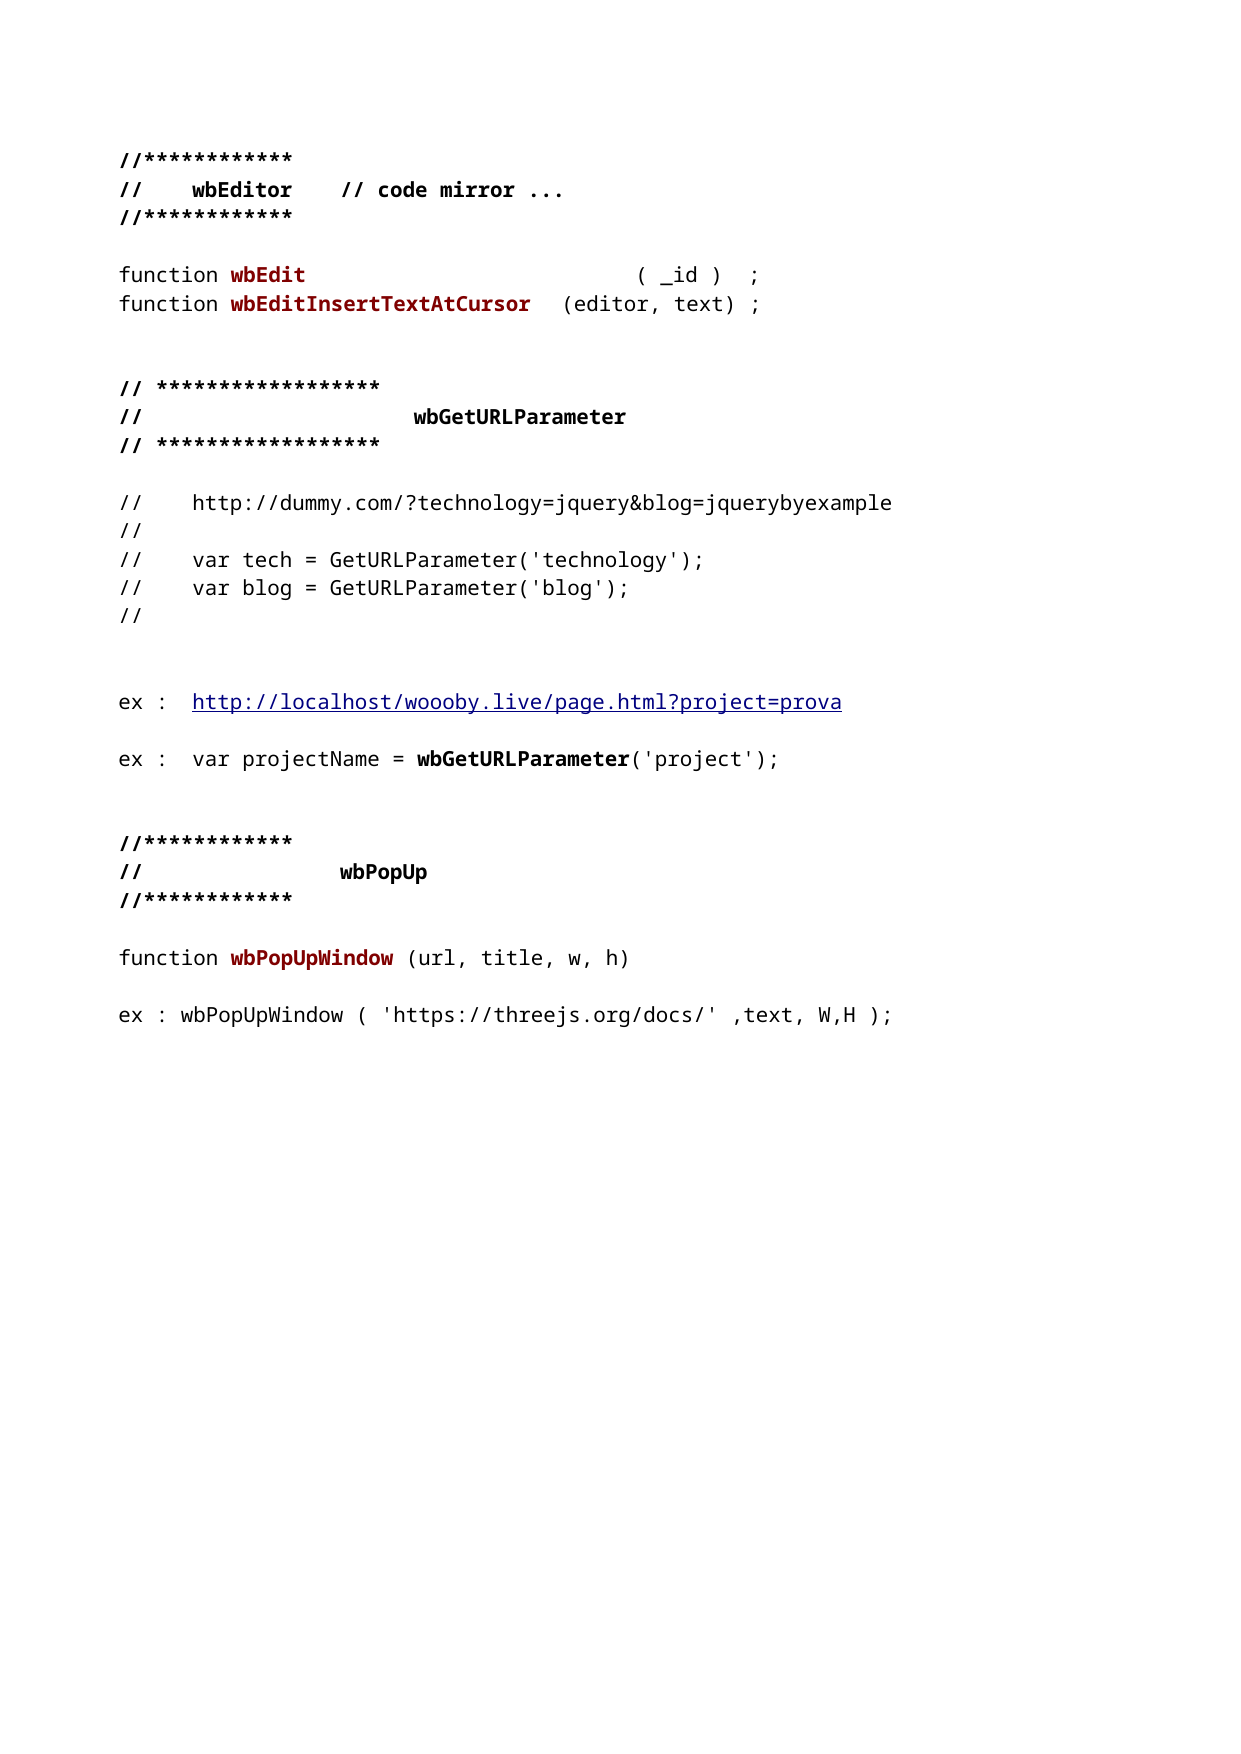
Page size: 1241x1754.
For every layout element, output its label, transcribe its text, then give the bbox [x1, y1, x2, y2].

text // wbEditor // code mirror ... [118, 175, 1122, 203]
text // [118, 602, 1122, 630]
text // var blog = GetURLParameter('blog'); [118, 573, 1122, 602]
text //************ [118, 829, 1122, 857]
text // ****************** [118, 431, 1122, 459]
text //************ [118, 203, 1122, 232]
text function wbEditInsertTextAtCursor (editor, text) ; [118, 289, 1122, 317]
text // [118, 516, 1122, 545]
text // wbPopUp [118, 857, 1122, 886]
text function wbPopUpWindow (url, title, w, h) [118, 943, 1122, 971]
text // wbGetURLParameter [118, 402, 1122, 431]
text ex : wbPopUpWindow ( 'https://threejs.org/docs/' ,text, W,H ); [118, 1000, 1122, 1028]
text //************ [118, 886, 1122, 914]
text ex : http://localhost/woooby.live/page.html?project=prova [118, 687, 1122, 715]
text // http://dummy.com/?technology=jquery&blog=jquerybyexample [118, 488, 1122, 516]
text //************ [118, 147, 1122, 175]
text ex : var projectName = wbGetURLParameter('project'); [118, 744, 1122, 772]
text function wbEdit ( _id ) ; [118, 260, 1122, 289]
text // var tech = GetURLParameter('technology'); [118, 545, 1122, 573]
text // ****************** [118, 374, 1122, 402]
